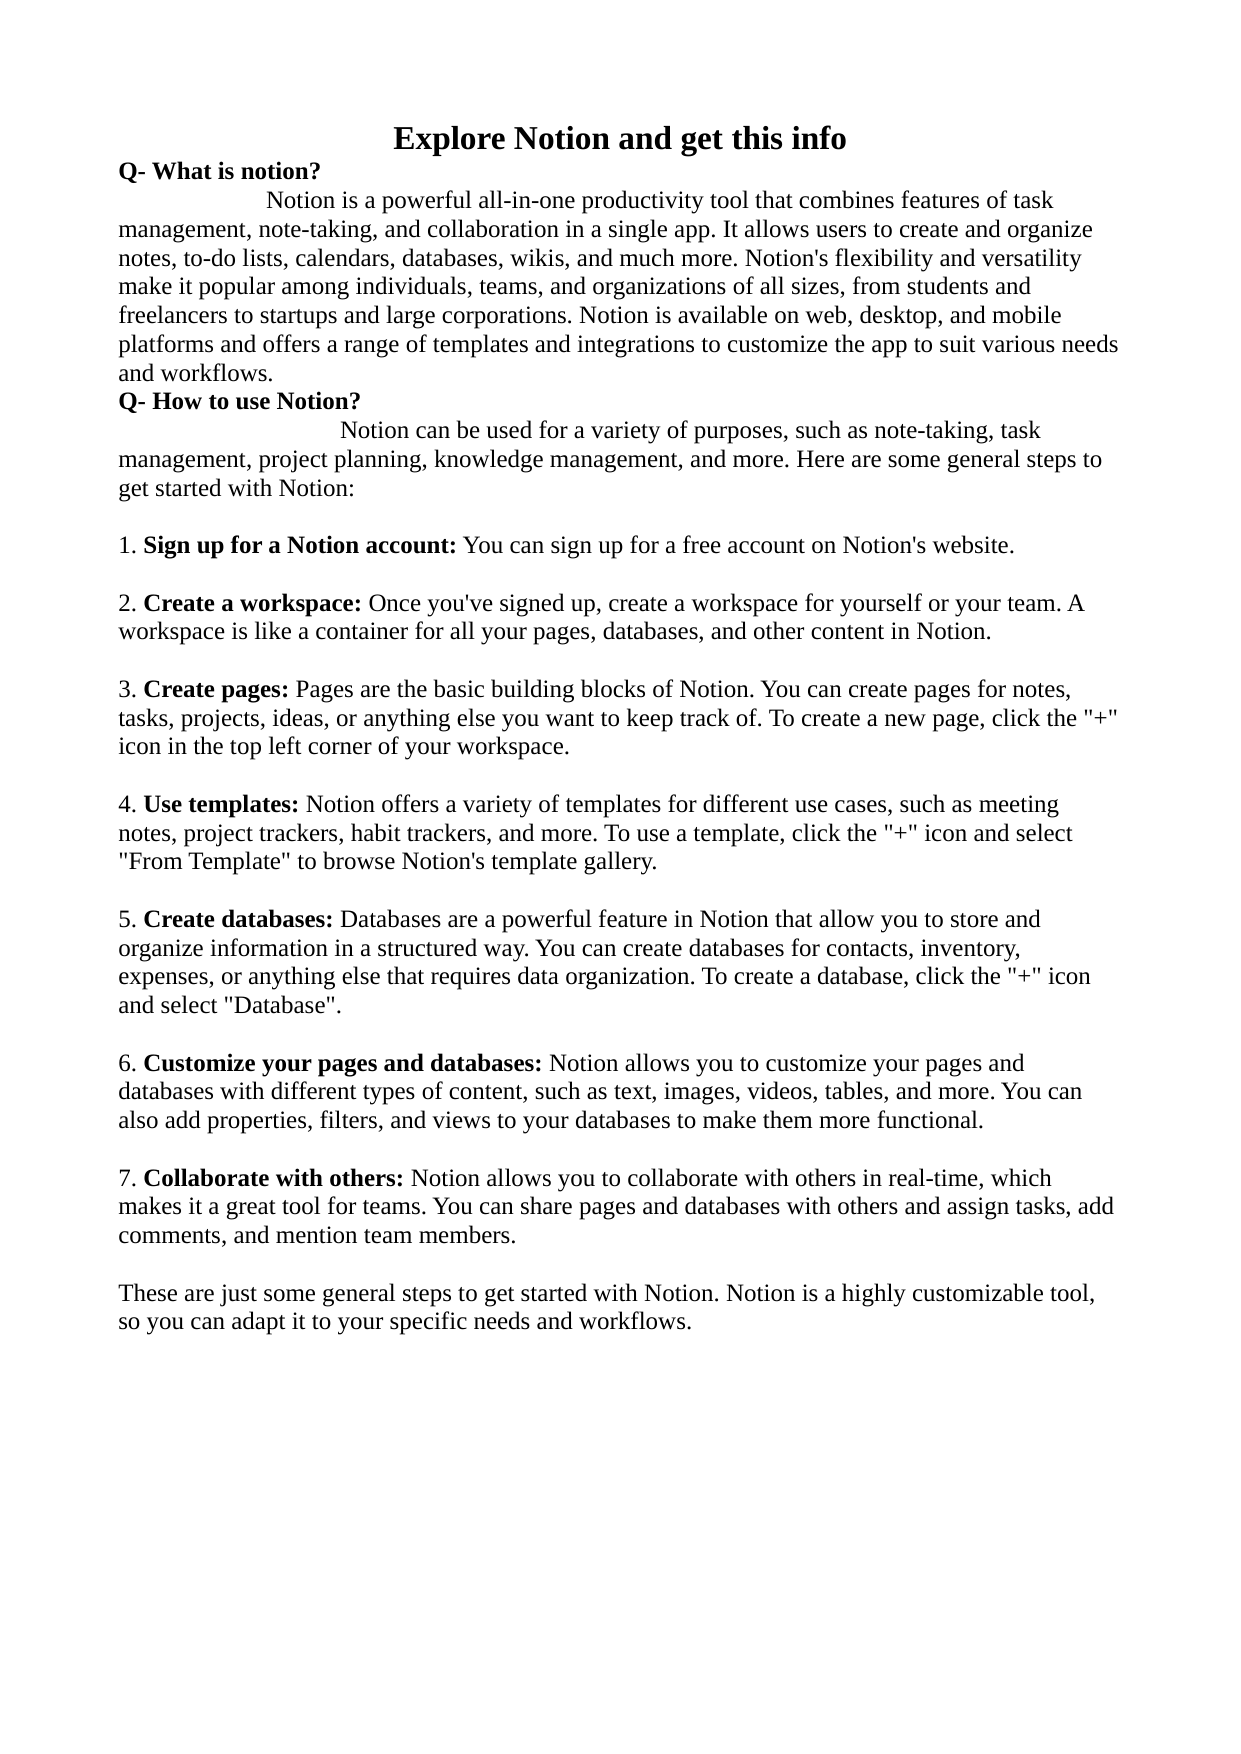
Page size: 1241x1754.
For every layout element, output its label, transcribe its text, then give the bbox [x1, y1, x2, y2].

text 1. Sign up for a Notion account: You can sign up for a free account on Notion's website. [118, 530, 1122, 559]
text 3. Create pages: Pages are the basic building blocks of Notion. You can create pages for notes, tasks, projects, ideas, or anything else you want to keep track of. To create a new page, click the "+" icon in the top left corner of your workspace. [118, 674, 1122, 760]
text These are just some general steps to get started with Notion. Notion is a highly customizable tool, so you can adapt it to your specific needs and workflows. [118, 1278, 1122, 1335]
text 7. Collaborate with others: Notion allows you to collaborate with others in real-time, which makes it a great tool for teams. You can share pages and databases with others and assign tasks, add comments, and mention team members. [118, 1163, 1122, 1249]
text 2. Create a workspace: Once you've signed up, create a workspace for yourself or your team. A workspace is like a container for all your pages, databases, and other content in Notion. [118, 588, 1122, 645]
text 4. Use templates: Notion offers a variety of templates for different use cases, such as meeting notes, project trackers, habit trackers, and more. To use a template, click the "+" icon and select "From Template" to browse Notion's template gallery. [118, 789, 1122, 875]
text 5. Create databases: Databases are a powerful feature in Notion that allow you to store and organize information in a structured way. You can create databases for contacts, inventory, expenses, or anything else that requires data organization. To create a database, click the "+" icon and select "Database". [118, 904, 1122, 1019]
text Notion can be used for a variety of purposes, such as note-taking, task management, project planning, knowledge management, and more. Here are some general steps to get started with Notion: [118, 415, 1122, 501]
text Q- How to use Notion? [118, 386, 1122, 415]
text Explore Notion and get this info [118, 118, 1122, 156]
text Q- What is notion? [118, 156, 1122, 185]
text Notion is a powerful all-in-one productivity tool that combines features of task management, note-taking, and collaboration in a single app. It allows users to create and organize notes, to-do lists, calendars, databases, wikis, and much more. Notion's flexibility and versatility make it popular among individuals, teams, and organizations of all sizes, from students and freelancers to startups and large corporations. Notion is available on web, desktop, and mobile platforms and offers a range of templates and integrations to customize the app to suit various needs and workflows. [118, 185, 1122, 386]
text 6. Customize your pages and databases: Notion allows you to customize your pages and databases with different types of content, such as text, images, videos, tables, and more. You can also add properties, filters, and views to your databases to make them more functional. [118, 1048, 1122, 1134]
